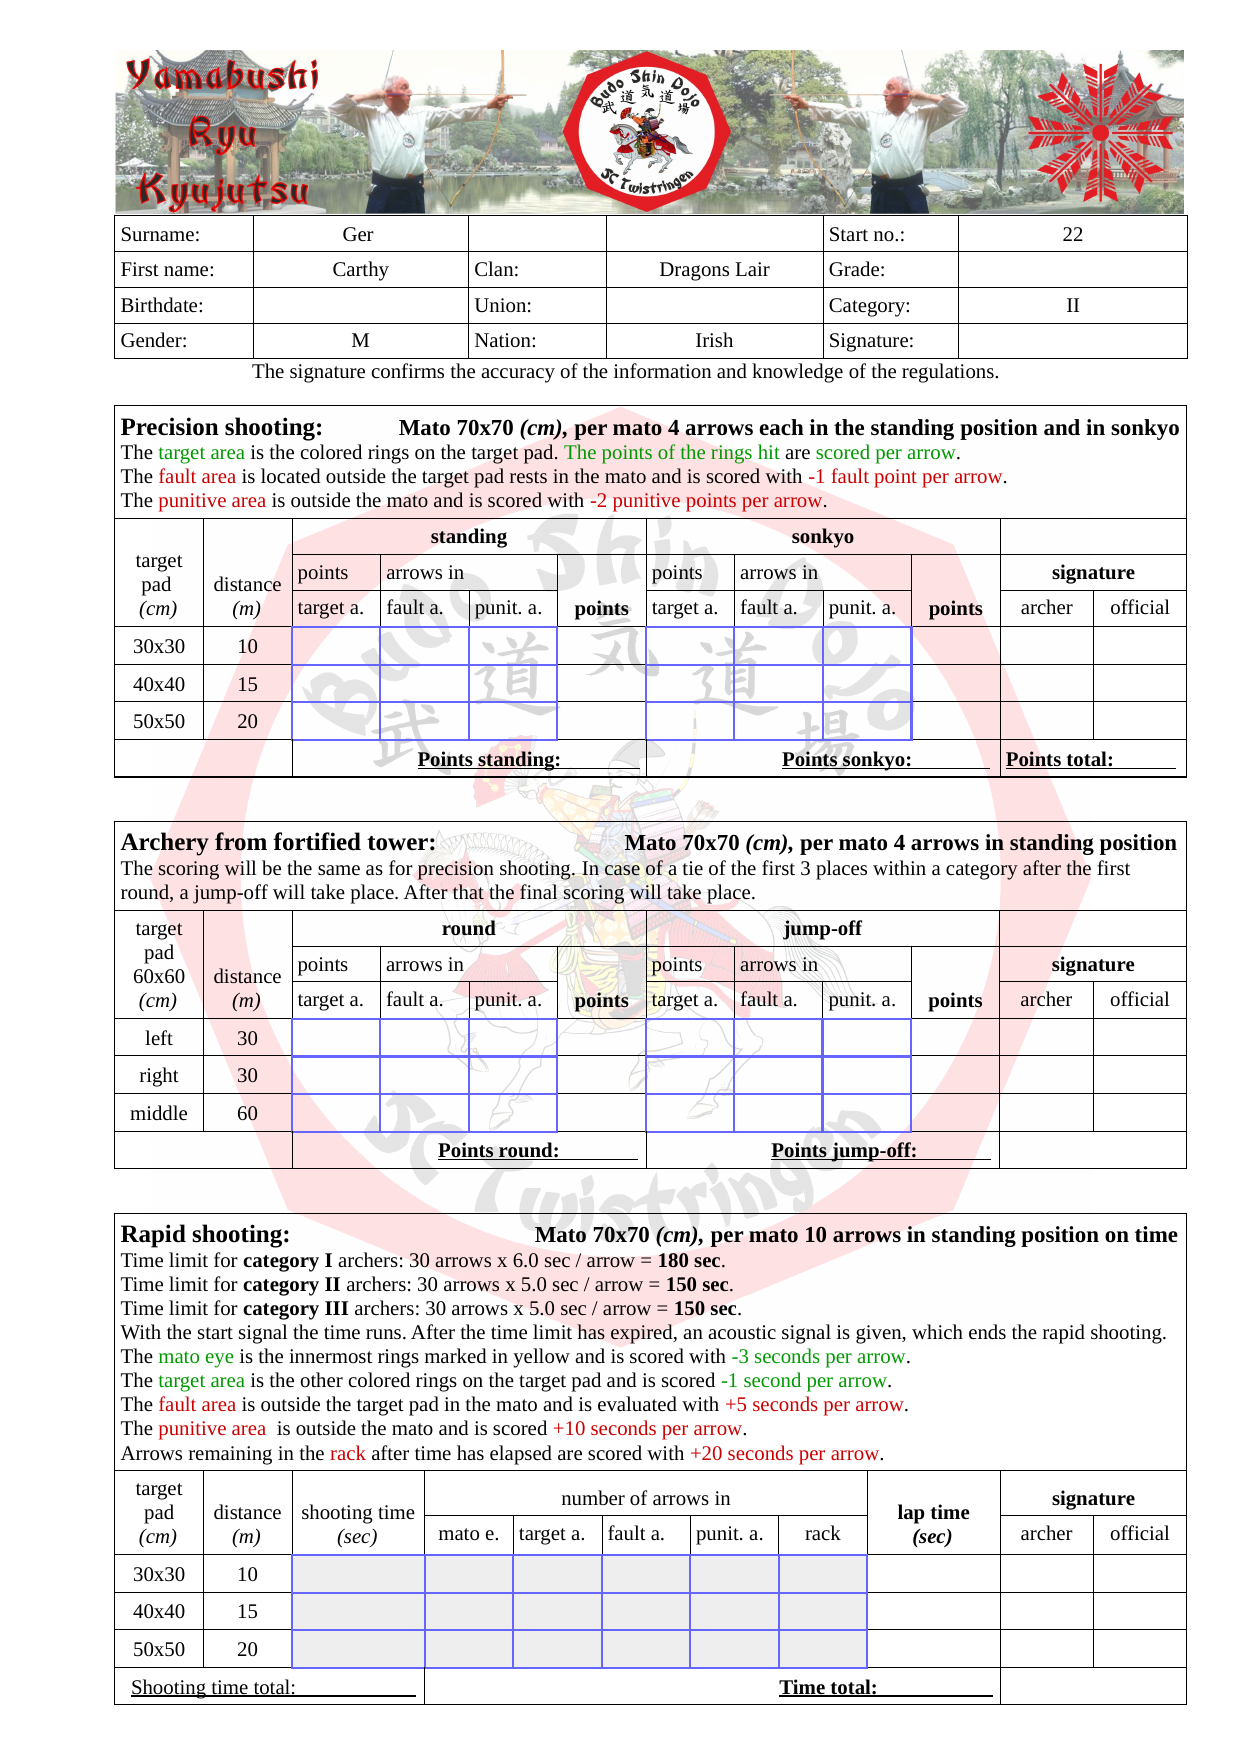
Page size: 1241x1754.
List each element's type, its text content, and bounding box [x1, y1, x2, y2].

table_cell Nation: [469, 324, 606, 358]
table_header Archery from fortified tower: Mato 70x70 (cm), per mato 4 arrows in standing position The scoring will be the same as for precision shooting. In case of a tie of the first 3 places within a category after the first round, a jump-off will take place. After that the final scoring will take place. [1093, 822, 1186, 910]
table_cell signature [1093, 947, 1186, 981]
table_cell Category: [824, 288, 958, 322]
picture [115, 50, 1184, 214]
table_cell [607, 288, 823, 322]
table_header Start no.: [824, 216, 958, 251]
table_cell [1094, 1019, 1186, 1055]
table_cell official [1094, 591, 1186, 626]
table_cell [959, 252, 1187, 287]
table_cell official [1094, 1516, 1186, 1554]
table_cell Shooting time total: [115, 1668, 424, 1704]
table_cell [426, 1631, 512, 1667]
table_cell shooting time (sec) [293, 1471, 424, 1554]
table_cell 15 [204, 1593, 291, 1629]
table_cell First name: [115, 252, 253, 287]
table_header Rapid shooting: Mato 70x70 (cm), per mato 10 arrows in standing position on time Time limit for category I archers: 30 arrows x 6.0 sec / arrow = 180 sec. Time limit for category II archers: 30 arrows x 5.0 sec / arrow = 150 sec. Time limit for category III archers: 30 arrows x 5.0 sec / arrow = 150 sec. With the start signal the time runs. After the time limit has expired, an acoustic signal is given, which ends the rapid shooting. The mato eye is the innermost rings marked in yellow and is scored with -3 seconds per arrow. The target area is the other colored rings on the target pad and is scored -1 second per arrow. The fault area is outside the target pad in the mato and is evaluated with +5 seconds per arrow. The punitive area is outside the mato and is scored +10 seconds per arrow. Arrows remaining in the rack after time has elapsed are scored with +20 seconds per arrow. [115, 1214, 1186, 1470]
table_cell Gender: [115, 324, 253, 358]
table_cell distance (m) [204, 1471, 292, 1554]
table_cell [1001, 1668, 1186, 1704]
table_header Precision shooting: Mato 70x70 (cm), per mato 4 arrows each in the standing position and in sonkyo The target area is the colored rings on the target pad. The points of the rings hit are scored per arrow. The fault area is located outside the target pad rests in the mato and is scored with -1 fault point per arrow. The punitive area is outside the mato and is scored with -2 punitive points per arrow. [1093, 406, 1186, 518]
table_cell 40x40 [115, 1593, 203, 1629]
table_cell Union: [469, 288, 606, 322]
table_cell right [115, 1056, 148, 1093]
table_cell [1094, 1593, 1186, 1629]
table_cell [691, 1556, 778, 1592]
table_cell 30x30 [115, 1555, 203, 1592]
table_cell [1094, 1630, 1186, 1667]
table_cell archer [1001, 1516, 1093, 1554]
table_cell [691, 1631, 778, 1667]
table_cell [868, 1555, 1000, 1592]
table_cell [1094, 627, 1186, 664]
table_cell [1001, 1630, 1093, 1667]
table_cell 10 [204, 1555, 291, 1592]
table_cell [1094, 702, 1186, 739]
text The signature confirms the accuracy of the information and knowledge of the regulations. [128, 359, 1123, 383]
table_cell [1094, 665, 1186, 701]
table_cell [1093, 1132, 1186, 1168]
table_cell signature [1001, 1471, 1186, 1515]
table_cell Points total: [1093, 740, 1186, 776]
table_cell II [959, 288, 1187, 322]
table_cell Carthy [254, 252, 468, 287]
table_cell 40x40 [115, 665, 148, 701]
table_cell [514, 1556, 601, 1592]
table_cell 20 [204, 1630, 291, 1667]
table_header 22 [959, 216, 1187, 251]
table_header [607, 216, 823, 251]
table_cell [691, 1594, 778, 1629]
table_cell punit. a. [691, 1516, 778, 1554]
table_cell [426, 1556, 512, 1592]
table_cell [115, 1132, 148, 1168]
table_cell [1001, 1555, 1093, 1592]
table_cell [780, 1556, 866, 1592]
table_cell Signature: [824, 324, 958, 358]
table_cell [514, 1631, 601, 1667]
table_cell [293, 1594, 424, 1629]
table_cell Clan: [469, 252, 606, 287]
table_cell rack [779, 1516, 867, 1554]
table_cell [1001, 1593, 1093, 1629]
table_cell 50x50 [115, 1630, 203, 1667]
table_cell lap time (sec) [868, 1471, 1000, 1554]
table_header Surname: [115, 216, 253, 251]
table_cell Dragons Lair [607, 252, 823, 287]
table_cell mato e. [425, 1516, 513, 1554]
table_cell Grade: [824, 252, 958, 287]
table_cell number of arrows in [425, 1471, 867, 1515]
table_cell [780, 1631, 866, 1667]
table_cell [1093, 911, 1186, 946]
table_cell [868, 1630, 1000, 1667]
table_cell [426, 1594, 512, 1629]
table_cell signature [1093, 555, 1186, 589]
table_cell target a. [514, 1516, 602, 1554]
table_cell middle [115, 1094, 148, 1131]
table_cell [293, 1631, 424, 1667]
table_cell left [115, 1019, 148, 1055]
table_cell 30x30 [115, 627, 148, 664]
table_header Ger [254, 216, 468, 251]
table_cell [514, 1594, 601, 1629]
table_cell M [254, 324, 468, 358]
table_cell fault a. [603, 1516, 690, 1554]
table_cell target pad 60x60 (cm) [115, 911, 148, 1018]
table_cell [293, 1556, 424, 1592]
table_cell [603, 1631, 689, 1667]
table_cell [1094, 1094, 1186, 1131]
table_cell target pad (cm) [115, 1471, 203, 1554]
table_cell 50x50 [115, 702, 148, 739]
table_cell [780, 1594, 866, 1629]
table_cell Irish [607, 324, 823, 358]
table_cell [254, 288, 468, 322]
table_cell [868, 1593, 1000, 1629]
table_cell [1093, 519, 1186, 554]
table_cell [1094, 1056, 1186, 1093]
table_cell [603, 1594, 689, 1629]
table_cell [1094, 1555, 1186, 1592]
table_cell [959, 324, 1187, 358]
table_cell Time total: [425, 1668, 1000, 1704]
table_cell [115, 740, 148, 776]
table_cell [603, 1556, 689, 1592]
table_cell official [1094, 982, 1186, 1018]
table_cell Birthdate: [115, 288, 253, 322]
table_cell target pad (cm) [115, 519, 148, 626]
table_header [469, 216, 606, 251]
